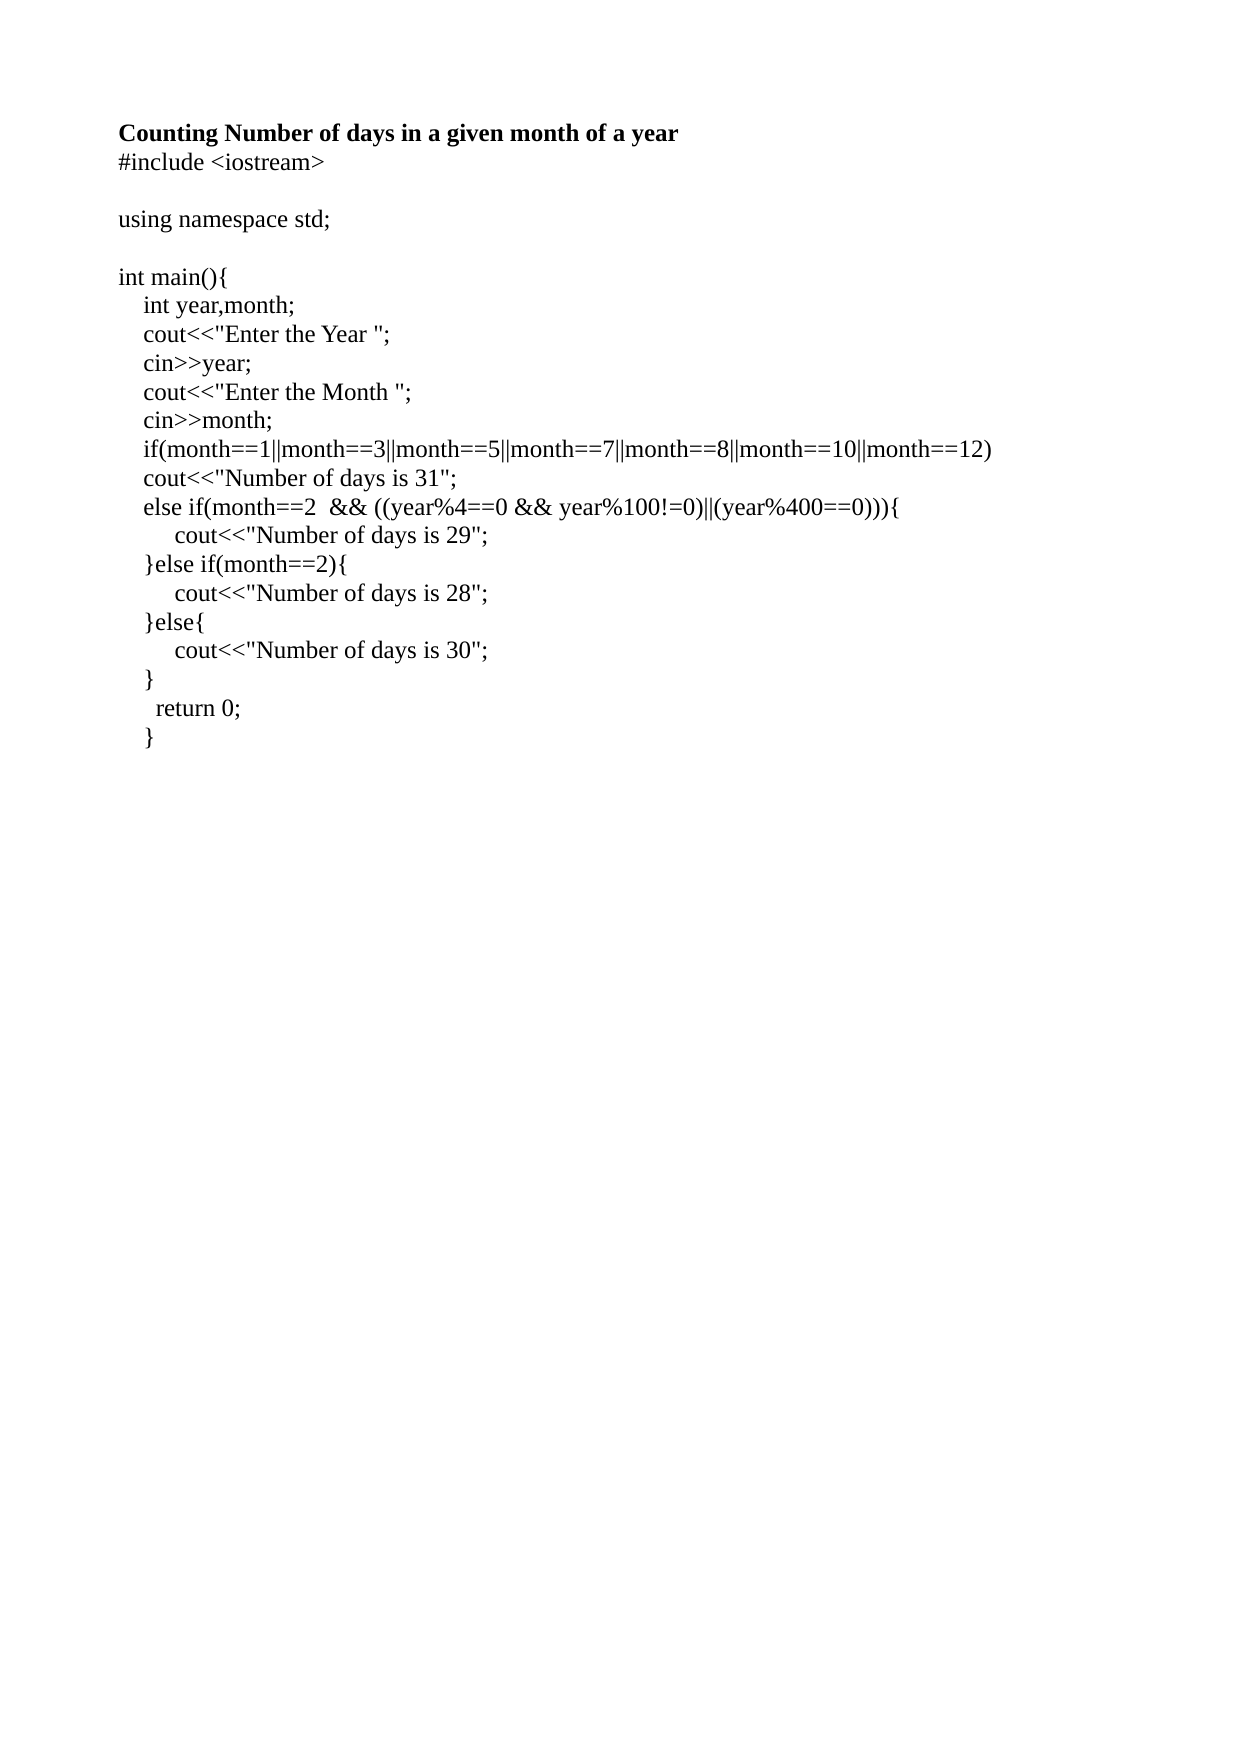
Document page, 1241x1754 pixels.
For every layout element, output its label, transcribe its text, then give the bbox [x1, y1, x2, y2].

text int year,month; [118, 291, 1122, 319]
text #include <iostream> [118, 147, 1122, 176]
text int main(){ [118, 262, 1122, 291]
text Counting Number of days in a given month of a year [118, 118, 1122, 147]
text cout<<"Enter the Month "; [118, 377, 1122, 406]
text cout<<"Number of days is 29"; [118, 521, 1122, 549]
text cout<<"Number of days is 28"; [118, 578, 1122, 607]
text cin>>month; [118, 406, 1122, 434]
text cout<<"Number of days is 30"; [118, 636, 1122, 664]
text return 0; [118, 693, 1122, 722]
text else if(month==2 && ((year%4==0 && year%100!=0)||(year%400==0))){ [118, 492, 1122, 521]
text }else{ [118, 607, 1122, 636]
text cout<<"Enter the Year "; [118, 319, 1122, 348]
text cout<<"Number of days is 31"; [118, 463, 1122, 492]
text using namespace std; [118, 204, 1122, 233]
text } [118, 664, 1122, 693]
text }else if(month==2){ [118, 549, 1122, 578]
text if(month==1||month==3||month==5||month==7||month==8||month==10||month==12) [118, 434, 1122, 463]
text cin>>year; [118, 348, 1122, 377]
text } [118, 722, 1122, 751]
